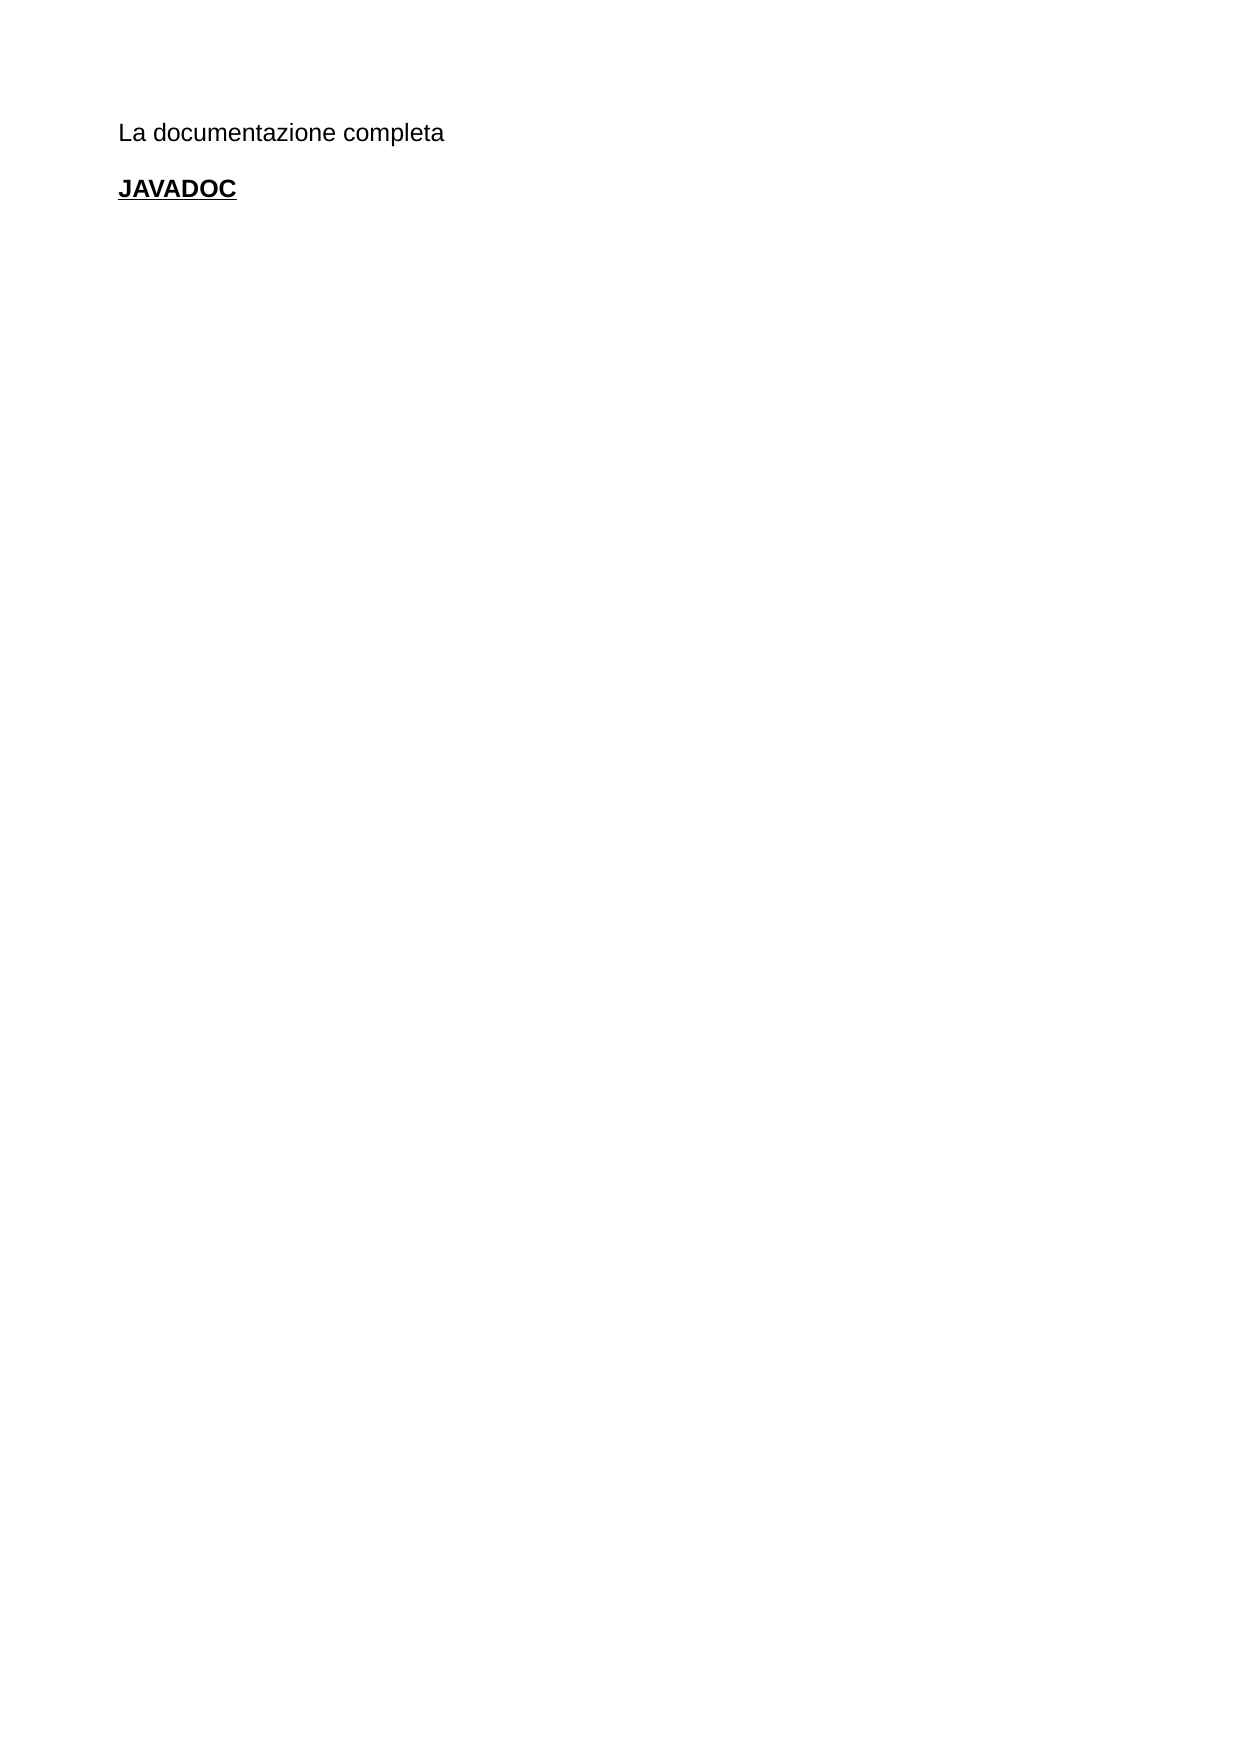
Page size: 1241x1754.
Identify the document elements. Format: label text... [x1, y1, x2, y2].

subtitle La documentazione completa [118, 118, 1123, 147]
text JAVADOC [118, 174, 1123, 202]
